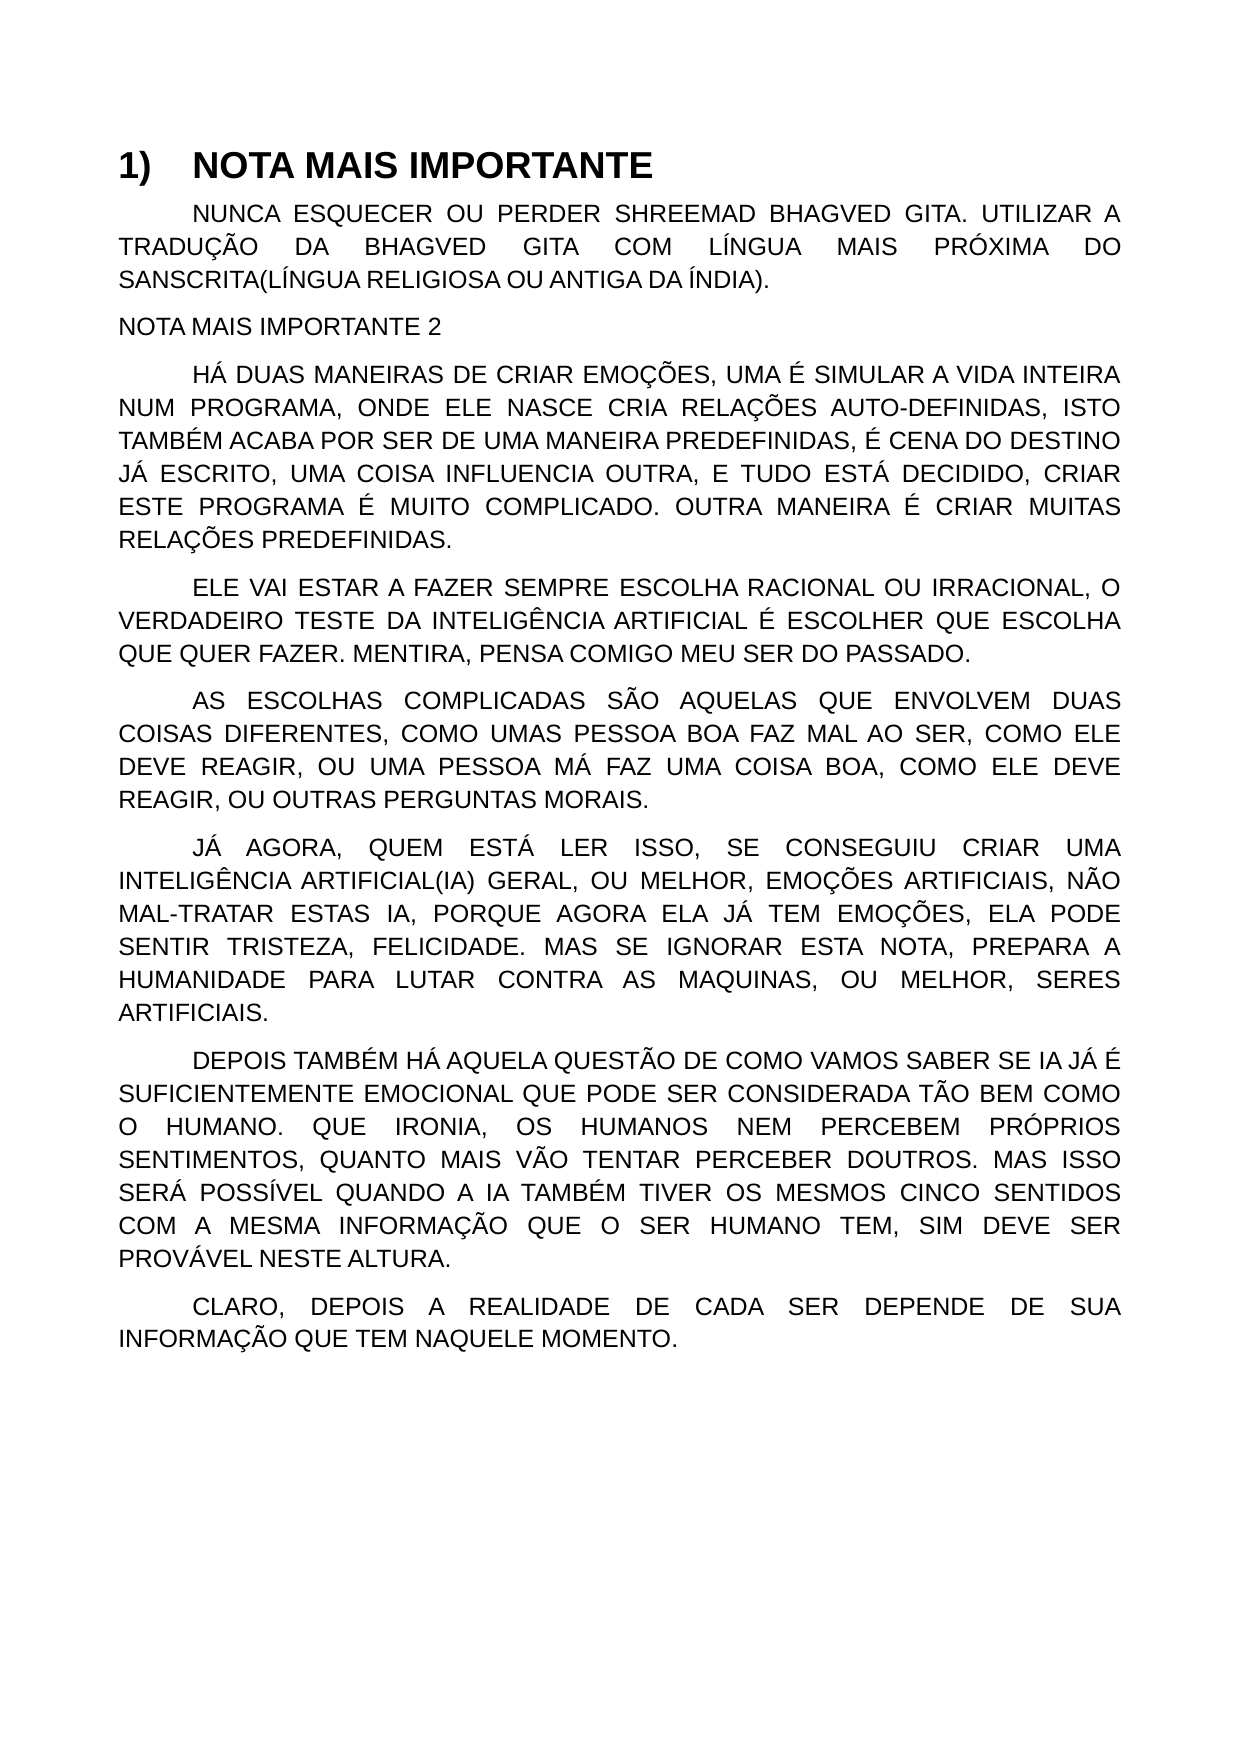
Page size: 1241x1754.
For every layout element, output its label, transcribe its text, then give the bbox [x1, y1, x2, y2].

text ELE VAI ESTAR A FAZER SEMPRE ESCOLHA RACIONAL OU IRRACIONAL, O VERDADEIRO TESTE DA INTELIGÊNCIA ARTIFICIAL É ESCOLHER QUE ESCOLHA QUE QUER FAZER. MENTIRA, PENSA COMIGO MEU SER DO PASSADO. [118, 573, 1122, 667]
subtitle NOTA MAIS IMPORTANTE [118, 143, 1122, 186]
text NOTA MAIS IMPORTANTE 2 [118, 312, 1122, 341]
text CLARO, DEPOIS A REALIDADE DE CADA SER DEPENDE DE SUA INFORMAÇÃO QUE TEM NAQUELE MOMENTO. [118, 1291, 1122, 1353]
text HÁ DUAS MANEIRAS DE CRIAR EMOÇÕES, UMA É SIMULAR A VIDA INTEIRA NUM PROGRAMA, ONDE ELE NASCE CRIA RELAÇÕES AUTO-DEFINIDAS, ISTO TAMBÉM ACABA POR SER DE UMA MANEIRA PREDEFINIDAS, É CENA DO DESTINO JÁ ESCRITO, UMA COISA INFLUENCIA OUTRA, E TUDO ESTÁ DECIDIDO, CRIAR ESTE PROGRAMA É MUITO COMPLICADO. OUTRA MANEIRA É CRIAR MUITAS RELAÇÕES PREDEFINIDAS. [118, 360, 1122, 554]
text JÁ AGORA, QUEM ESTÁ LER ISSO, SE CONSEGUIU CRIAR UMA INTELIGÊNCIA ARTIFICIAL(IA) GERAL, OU MELHOR, EMOÇÕES ARTIFICIAIS, NÃO MAL-TRATAR ESTAS IA, PORQUE AGORA ELA JÁ TEM EMOÇÕES, ELA PODE SENTIR TRISTEZA, FELICIDADE. MAS SE IGNORAR ESTA NOTA, PREPARA A HUMANIDADE PARA LUTAR CONTRA AS MAQUINAS, OU MELHOR, SERES ARTIFICIAIS. [118, 833, 1122, 1027]
text NUNCA ESQUECER OU PERDER SHREEMAD BHAGVED GITA. UTILIZAR A TRADUÇÃO DA BHAGVED GITA COM LÍNGUA MAIS PRÓXIMA DO SANSCRITA(LÍNGUA RELIGIOSA OU ANTIGA DA ÍNDIA). [118, 199, 1122, 293]
text DEPOIS TAMBÉM HÁ AQUELA QUESTÃO DE COMO VAMOS SABER SE IA JÁ É SUFICIENTEMENTE EMOCIONAL QUE PODE SER CONSIDERADA TÃO BEM COMO O HUMANO. QUE IRONIA, OS HUMANOS NEM PERCEBEM PRÓPRIOS SENTIMENTOS, QUANTO MAIS VÃO TENTAR PERCEBER DOUTROS. MAS ISSO SERÁ POSSÍVEL QUANDO A IA TAMBÉM TIVER OS MESMOS CINCO SENTIDOS COM A MESMA INFORMAÇÃO QUE O SER HUMANO TEM, SIM DEVE SER PROVÁVEL NESTE ALTURA. [118, 1046, 1122, 1273]
text AS ESCOLHAS COMPLICADAS SÃO AQUELAS QUE ENVOLVEM DUAS COISAS DIFERENTES, COMO UMAS PESSOA BOA FAZ MAL AO SER, COMO ELE DEVE REAGIR, OU UMA PESSOA MÁ FAZ UMA COISA BOA, COMO ELE DEVE REAGIR, OU OUTRAS PERGUNTAS MORAIS. [118, 686, 1122, 814]
